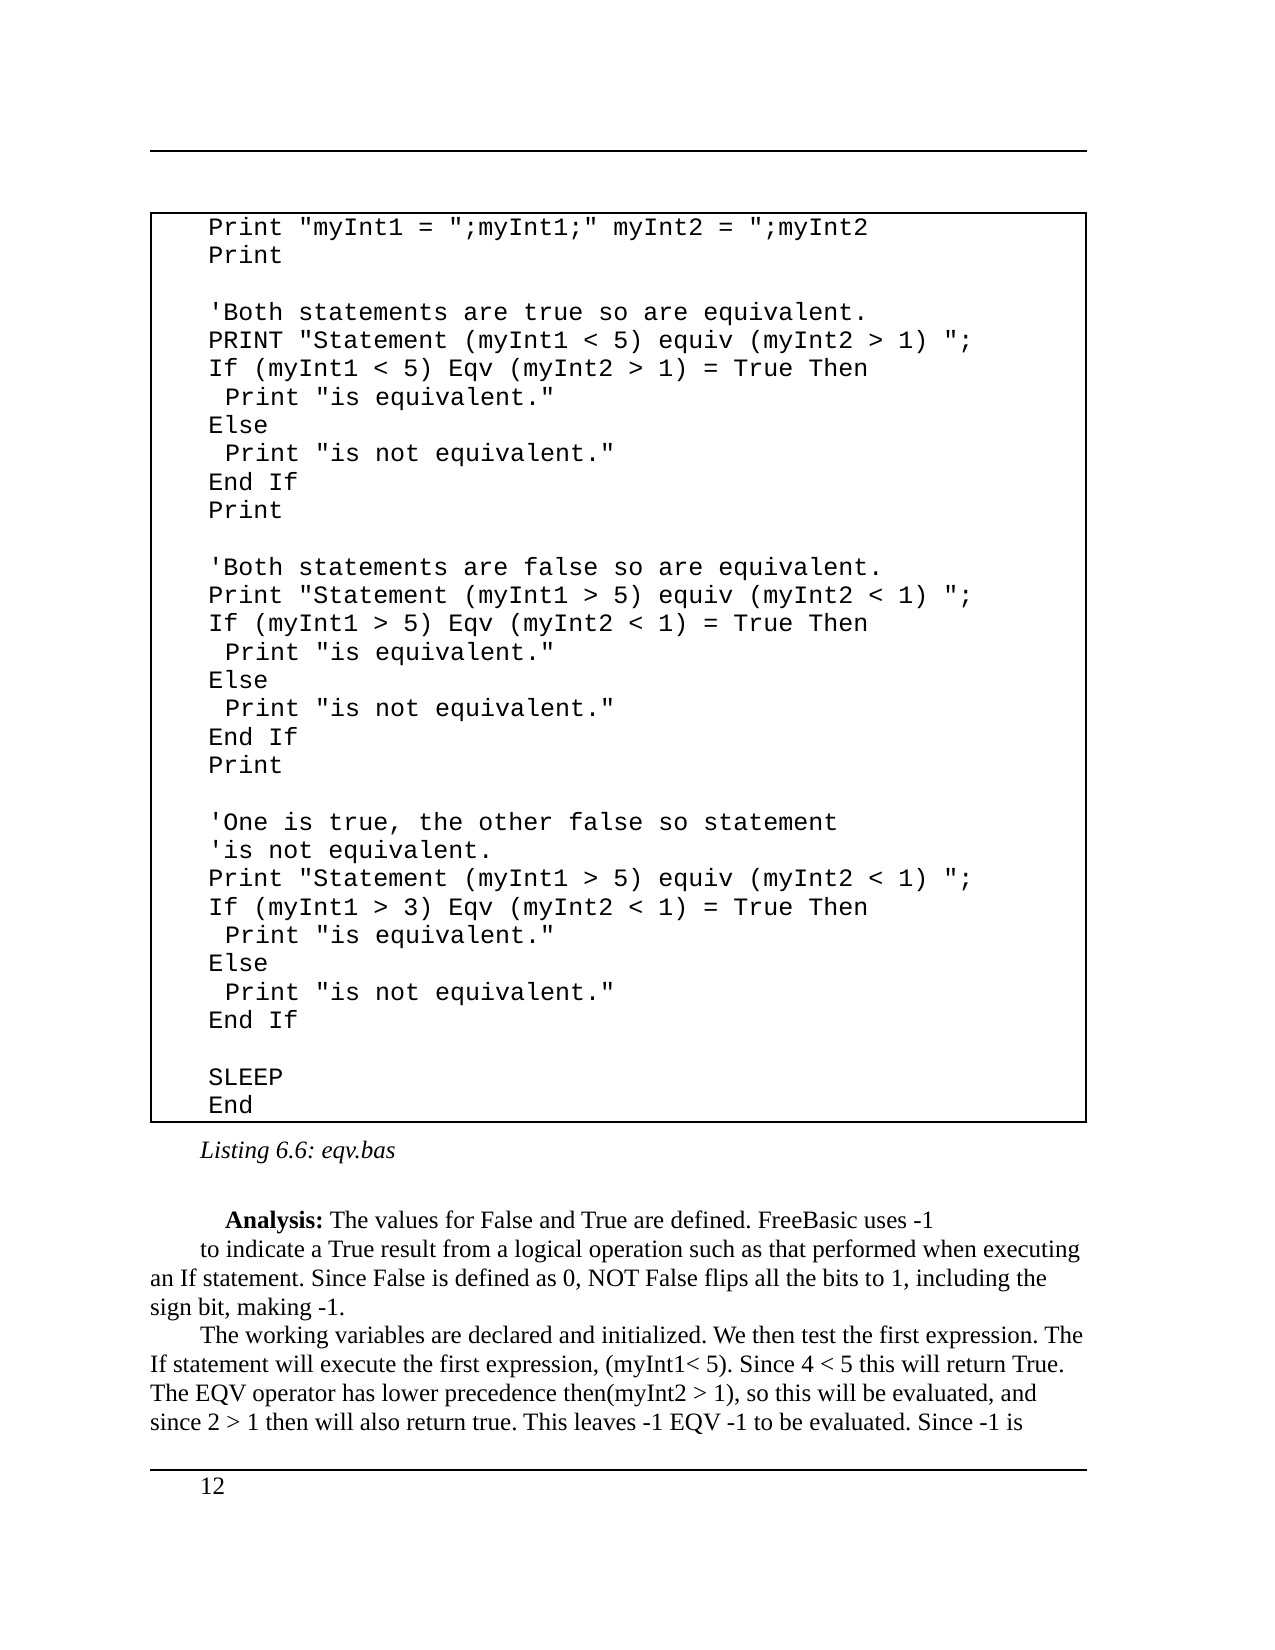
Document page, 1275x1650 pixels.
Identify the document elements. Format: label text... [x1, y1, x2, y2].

text to indicate a True result from a logical operation such as that performed when executing an If statement. Since False is defined as 0, NOT False flips all the bits to 1, including the sign bit, making -1. [150, 1234, 1087, 1320]
text Else [152, 665, 1085, 694]
text PRINT "Statement (myInt1 < 5) equiv (myInt2 > 1) "; [152, 325, 1085, 354]
text Analysis: The values for False and True are defined. FreeBasic uses -1 [150, 1205, 1087, 1234]
text Print "is equivalent." [152, 637, 1085, 665]
text Print "myInt1 = ";myInt1;" myInt2 = ";myInt2 [152, 214, 1085, 240]
text The working variables are declared and initialized. We then test the first expression. The If statement will execute the first expression, (myInt1< 5). Since 4 < 5 this will return True. The EQV operator has lower precedence then(myInt2 > 1), so this will be evaluated, and since 2 > 1 then will also return true. This leaves -1 EQV -1 to be evaluated. Since -1 is [150, 1320, 1087, 1435]
text 'Both statements are false so are equivalent. [152, 552, 1085, 580]
text Listing 6.6: eqv.bas [150, 1135, 1087, 1164]
text End If [152, 1005, 1085, 1036]
text Print [152, 750, 1085, 781]
text Print "is not equivalent." [152, 694, 1085, 722]
text Print "is equivalent." [152, 382, 1085, 410]
text Print [152, 240, 1085, 271]
text Print "is equivalent." [152, 920, 1085, 949]
text Print "Statement (myInt1 > 5) equiv (myInt2 < 1) "; [152, 864, 1085, 892]
text 'One is true, the other false so statement [152, 807, 1085, 835]
text SLEEP [152, 1062, 1085, 1090]
text Else [152, 410, 1085, 439]
text Print "is not equivalent." [152, 977, 1085, 1005]
text 'is not equivalent. [152, 835, 1085, 864]
text 'Both statements are true so are equivalent. [152, 297, 1085, 325]
text If (myInt1 > 3) Eqv (myInt2 < 1) = True Then [152, 892, 1085, 920]
text End If [152, 467, 1085, 495]
text Else [152, 949, 1085, 977]
text Print "Statement (myInt1 > 5) equiv (myInt2 < 1) "; [152, 580, 1085, 609]
text End [152, 1090, 1085, 1121]
text End If [152, 722, 1085, 750]
text Print "is not equivalent." [152, 439, 1085, 467]
text If (myInt1 < 5) Eqv (myInt2 > 1) = True Then [152, 354, 1085, 382]
text If (myInt1 > 5) Eqv (myInt2 < 1) = True Then [152, 609, 1085, 637]
text Print [152, 495, 1085, 526]
